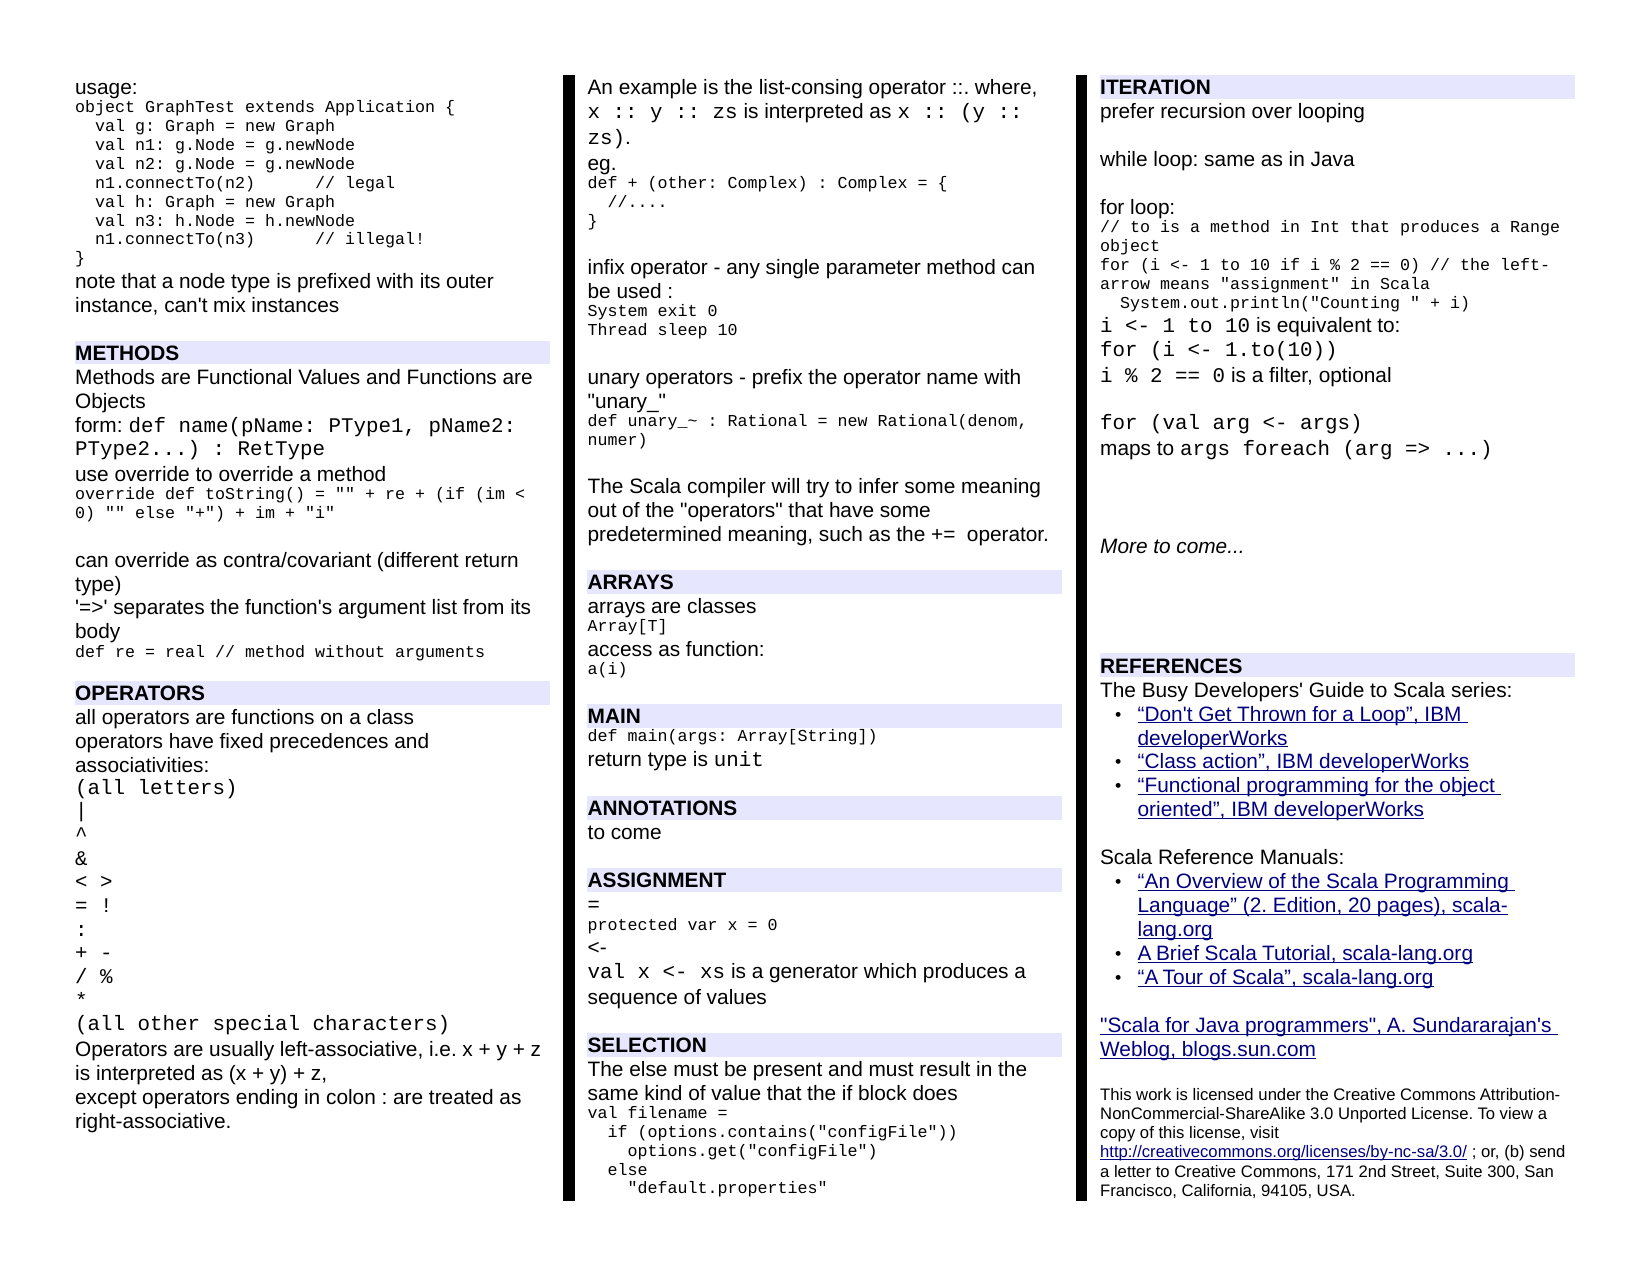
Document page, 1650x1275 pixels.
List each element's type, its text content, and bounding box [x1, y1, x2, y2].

text val n1: g.Node = g.newNode [75, 137, 550, 156]
text i % 2 == 0 is a filter, optional [1100, 362, 1575, 388]
text '=>' separates the function's argument list from its body [75, 595, 550, 643]
text MAIN [647, 704, 1062, 728]
text System.out.println("Counting " + i) [1100, 294, 1575, 313]
text maps to args foreach (arg => ...) [1100, 436, 1575, 462]
text except operators ending in colon : are treated as right-associative. [75, 1085, 550, 1133]
text : [75, 919, 550, 942]
text = ! [75, 895, 550, 919]
text ASSIGNMENT [732, 868, 1062, 892]
text for (i <- 1.to(10)) [1100, 339, 1575, 362]
text i <- 1 to 10 is equivalent to: [1100, 313, 1575, 339]
text val h: Graph = new Graph [75, 193, 550, 212]
text (all letters) [75, 777, 550, 801]
text OPERATORS [211, 681, 550, 705]
text form: def name(pName: PType1, pName2: PType2...) : RetType [75, 412, 550, 462]
text val g: Graph = new Graph [75, 118, 550, 137]
text protected var x = 0 [587, 916, 1062, 935]
text for (val arg <- args) [1100, 412, 1575, 436]
text operators have fixed precedences and associativities: [75, 729, 550, 777]
text The Busy Developers' Guide to Scala series: [1100, 677, 1575, 701]
text + - [75, 942, 550, 966]
text val n3: h.Node = h.newNode [75, 212, 550, 231]
text use override to override a method [75, 462, 550, 486]
list “Functional programming for the object oriented”, IBM developerWorks [1115, 773, 1575, 821]
list “A Tour of Scala”, scala-lang.org [1115, 965, 1575, 989]
text <- [587, 935, 1062, 959]
text } [75, 250, 550, 269]
text System exit 0 [587, 303, 1062, 322]
text n1.connectTo(n2) // legal [75, 174, 550, 193]
text access as function: [587, 637, 1062, 661]
text while loop: same as in Java [1100, 147, 1575, 171]
list “An Overview of the Scala Programming Language” (2. Edition, 20 pages), scala-lang.org [1115, 869, 1575, 941]
text def + (other: Complex) : Complex = { [587, 174, 1062, 193]
text for loop: [1100, 195, 1575, 219]
text The Scala compiler will try to infer some meaning out of the "operators" that have some predetermined meaning, such as the += operator. [587, 474, 1062, 546]
text return type is unit [587, 746, 1062, 772]
text a(i) [587, 661, 1062, 680]
text options.get("configFile") [587, 1142, 1062, 1161]
text x :: y :: zs is interpreted as x :: (y :: zs). [587, 99, 1062, 151]
text "default.properties" [587, 1180, 1062, 1199]
text | [75, 801, 550, 824]
text for (i <- 1 to 10 if i % 2 == 0) // the left-arrow means "assignment" in Scala [1100, 256, 1575, 294]
text note that a node type is prefixed with its outer instance, can't mix instances [75, 269, 550, 317]
text eg. [587, 151, 1062, 174]
text The else must be present and must result in the same kind of value that the if block does [587, 1057, 1062, 1104]
text = [587, 892, 1062, 916]
text //.... [587, 193, 1062, 212]
text arrays are classes [587, 594, 1062, 618]
text usage: [75, 75, 550, 99]
text Operators are usually left-associative, i.e. x + y + z is interpreted as (x + y) + z, [75, 1037, 550, 1085]
text unary operators - prefix the operator name with "unary_" [587, 365, 1062, 413]
text < > [75, 871, 550, 895]
text val x <- xs is a generator which produces a sequence of values [587, 959, 1062, 1009]
text val filename = [587, 1104, 1062, 1123]
text & [75, 848, 550, 871]
text (all other special characters) [75, 1013, 550, 1037]
text can override as contra/covariant (different return type) [75, 547, 550, 595]
text Array[T] [587, 618, 1062, 637]
text "Scala for Java programmers", A. Sundararajan's Weblog, blogs.sun.com [1100, 1013, 1575, 1061]
text def unary_~ : Rational = new Rational(denom, numer) [587, 413, 1062, 450]
text // to is a method in Int that produces a Range object [1100, 219, 1575, 256]
text Methods are Functional Values and Functions are Objects [75, 364, 550, 412]
text ARRAYS [679, 570, 1062, 594]
text } [587, 212, 1062, 231]
text SELECTION [712, 1033, 1062, 1057]
text prefer recursion over looping [1100, 99, 1575, 123]
text An example is the list-consing operator ::. where, [587, 75, 1062, 99]
list “Class action”, IBM developerWorks [1115, 749, 1575, 773]
text More to come... [1100, 534, 1575, 558]
text def re = real // method without arguments [75, 643, 550, 662]
text ANNOTATIONS [743, 796, 1062, 820]
text ^ [75, 824, 550, 848]
text override def toString() = "" + re + (if (im < 0) "" else "+") + im + "i" [75, 486, 550, 523]
text This work is licensed under the Creative Commons Attribution-NonCommercial-ShareAlike 3.0 Unported License. To view a copy of this license, visit http://creativecommons.org/licenses/by-nc-sa/3.0/ ; or, (b) send a letter to Creative Commons, 171 2nd Street, Suite 300, San Francisco, California, 94105, USA. [1100, 1085, 1575, 1200]
text else [587, 1161, 1062, 1180]
text ITERATION [1216, 75, 1575, 99]
text References [1100, 653, 1575, 677]
text object GraphTest extends Application { [75, 99, 550, 118]
text infix operator - any single parameter method can be used : [587, 255, 1062, 303]
text Thread sleep 10 [587, 322, 1062, 341]
list “Don't Get Thrown for a Loop”, IBM developerWorks [1115, 701, 1575, 749]
text Scala Reference Manuals: [1100, 845, 1575, 869]
text if (options.contains("configFile")) [587, 1123, 1062, 1142]
text * [75, 990, 550, 1013]
list A Brief Scala Tutorial, scala-lang.org [1115, 941, 1575, 965]
text def main(args: Array[String]) [587, 728, 1062, 746]
text / % [75, 966, 550, 990]
text to come [587, 820, 1062, 844]
text val n2: g.Node = g.newNode [75, 156, 550, 174]
text n1.connectTo(n3) // illegal! [75, 231, 550, 250]
text all operators are functions on a class [75, 705, 550, 729]
text METHODS [185, 341, 550, 364]
